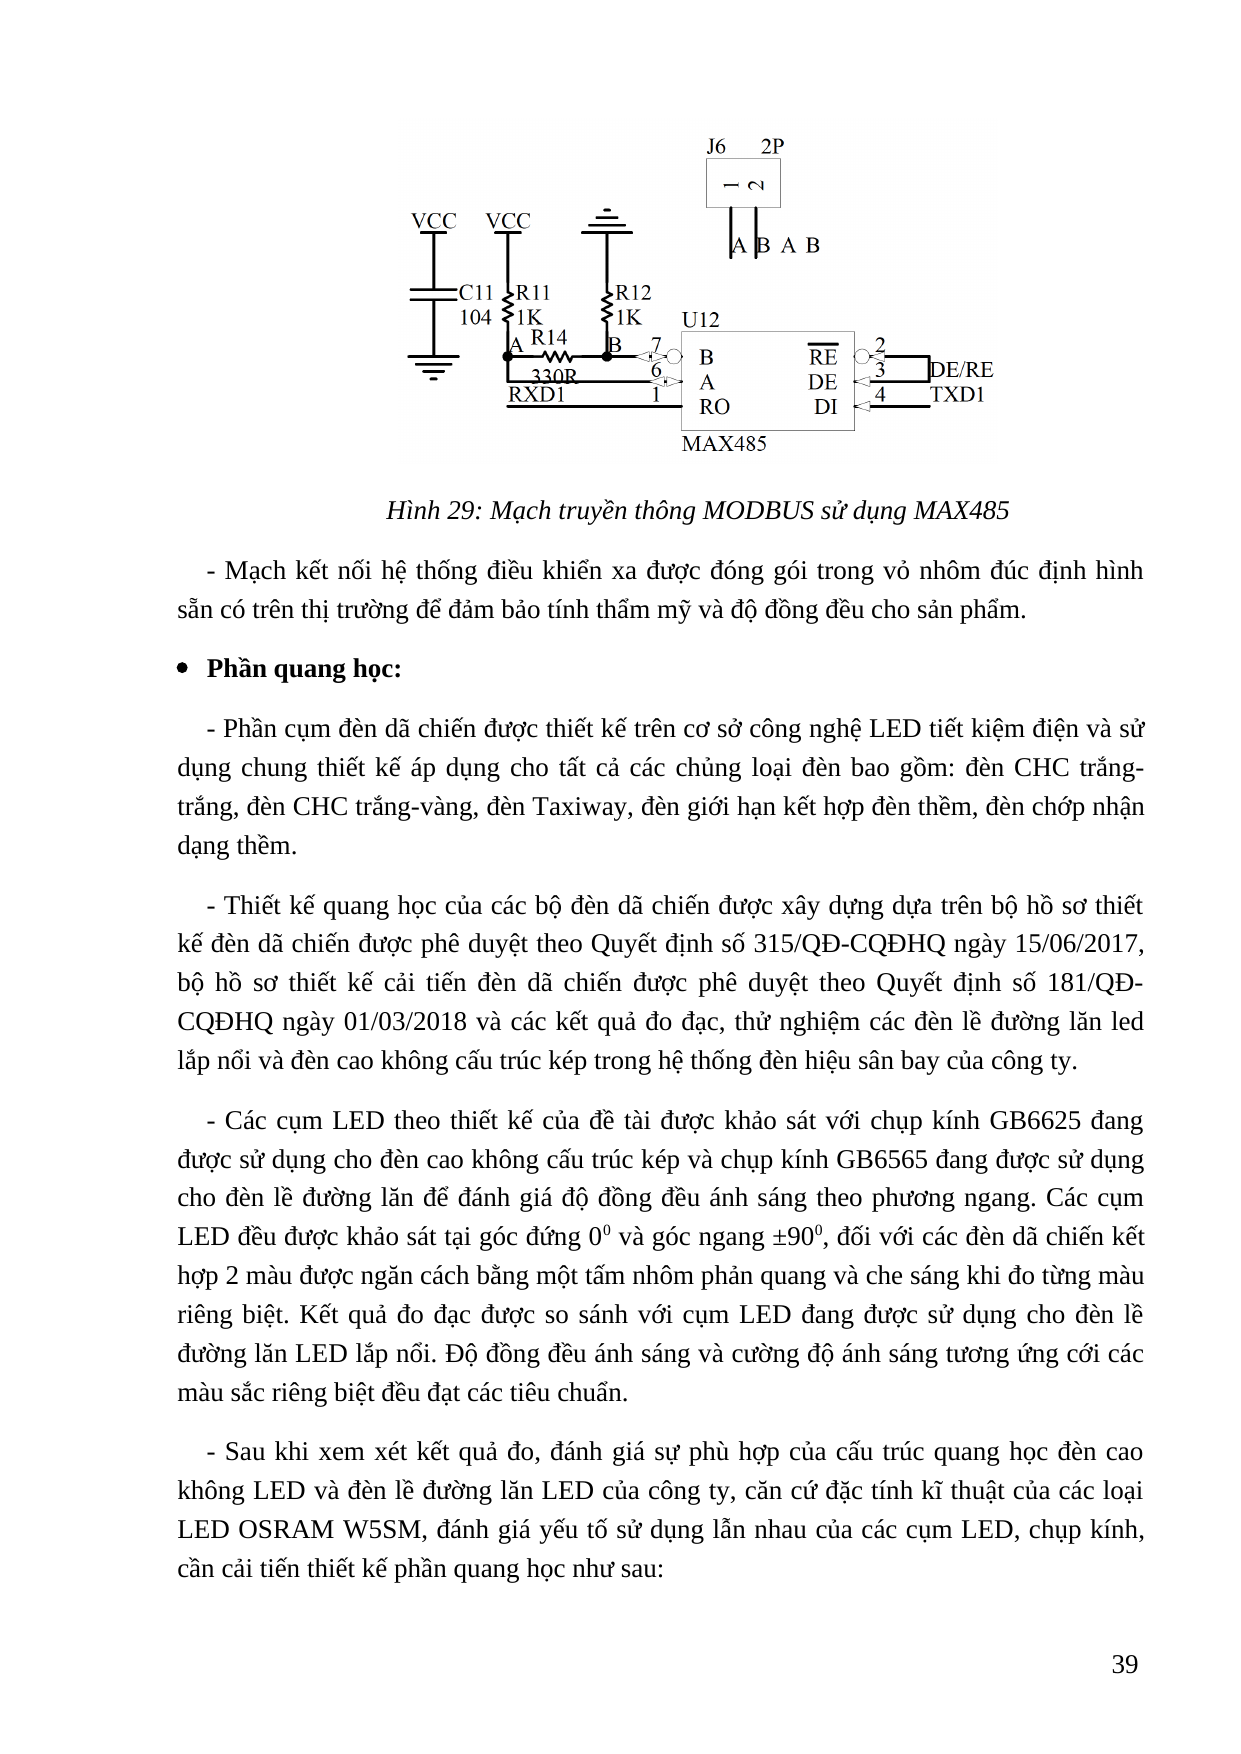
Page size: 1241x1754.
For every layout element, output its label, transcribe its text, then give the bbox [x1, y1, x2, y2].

text - Sau khi xem xét kết quả đo, đánh giá sự phù hợp của cấu trúc quang học đèn cao không LED và đèn lề đường lăn LED của công ty, căn cứ đặc tính kĩ thuật của các loại LED OSRAM W5SM, đánh giá yếu tố sử dụng lẫn nhau của các cụm LED, chụp kính, cần cải tiến thiết kế phần quang học như sau: [177, 1436, 1146, 1583]
picture [398, 118, 999, 464]
text - Thiết kế quang học của các bộ đèn dã chiến được xây dựng dựa trên bộ hồ sơ thiết kế đèn dã chiến được phê duyệt theo Quyết định số 315/QĐ-CQĐHQ ngày 15/06/2017, bộ hồ sơ thiết kế cải tiến đèn dã chiến được phê duyệt theo Quyết định số 181/QĐ-CQĐHQ ngày 01/03/2018 và các kết quả đo đạc, thử nghiệm các đèn lề đường lăn led lắp nổi và đèn cao không cấu trúc kép trong hệ thống đèn hiệu sân bay của công ty. [177, 889, 1146, 1075]
text Hình 29: Mạch truyền thông MODBUS sử dụng MAX485 [207, 494, 1146, 525]
text - Phần cụm đèn dã chiến được thiết kế trên cơ sở công nghệ LED tiết kiệm điện và sử dụng chung thiết kế áp dụng cho tất cả các chủng loại đèn bao gồm: đèn CHC trắng-trắng, đèn CHC trắng-vàng, đèn Taxiway, đèn giới hạn kết hợp đèn thềm, đèn chớp nhận dạng thềm. [177, 712, 1146, 860]
text - Các cụm LED theo thiết kế của đề tài được khảo sát với chụp kính GB6625 đang được sử dụng cho đèn cao không cấu trúc kép và chụp kính GB6565 đang được sử dụng cho đèn lề đường lăn để đánh giá độ đồng đều ánh sáng theo phương ngang. Các cụm LED đều được khảo sát tại góc đứng 00 và góc ngang ±900, đối với các đèn dã chiến kết hợp 2 màu được ngăn cách bằng một tấm nhôm phản quang và che sáng khi đo từng màu riêng biệt. Kết quả đo đạc được so sánh với cụm LED đang được sử dụng cho đèn lề đường lăn LED lắp nổi. Độ đồng đều ánh sáng và cường độ ánh sáng tương ứng cới các màu sắc riêng biệt đều đạt các tiêu chuẩn. [177, 1104, 1146, 1407]
list Phần quang học: [177, 652, 1146, 684]
text - Mạch kết nối hệ thống điều khiển xa được đóng gói trong vỏ nhôm đúc định hình sẵn có trên thị trường để đảm bảo tính thẩm mỹ và độ đồng đều cho sản phẩm. [177, 554, 1146, 624]
